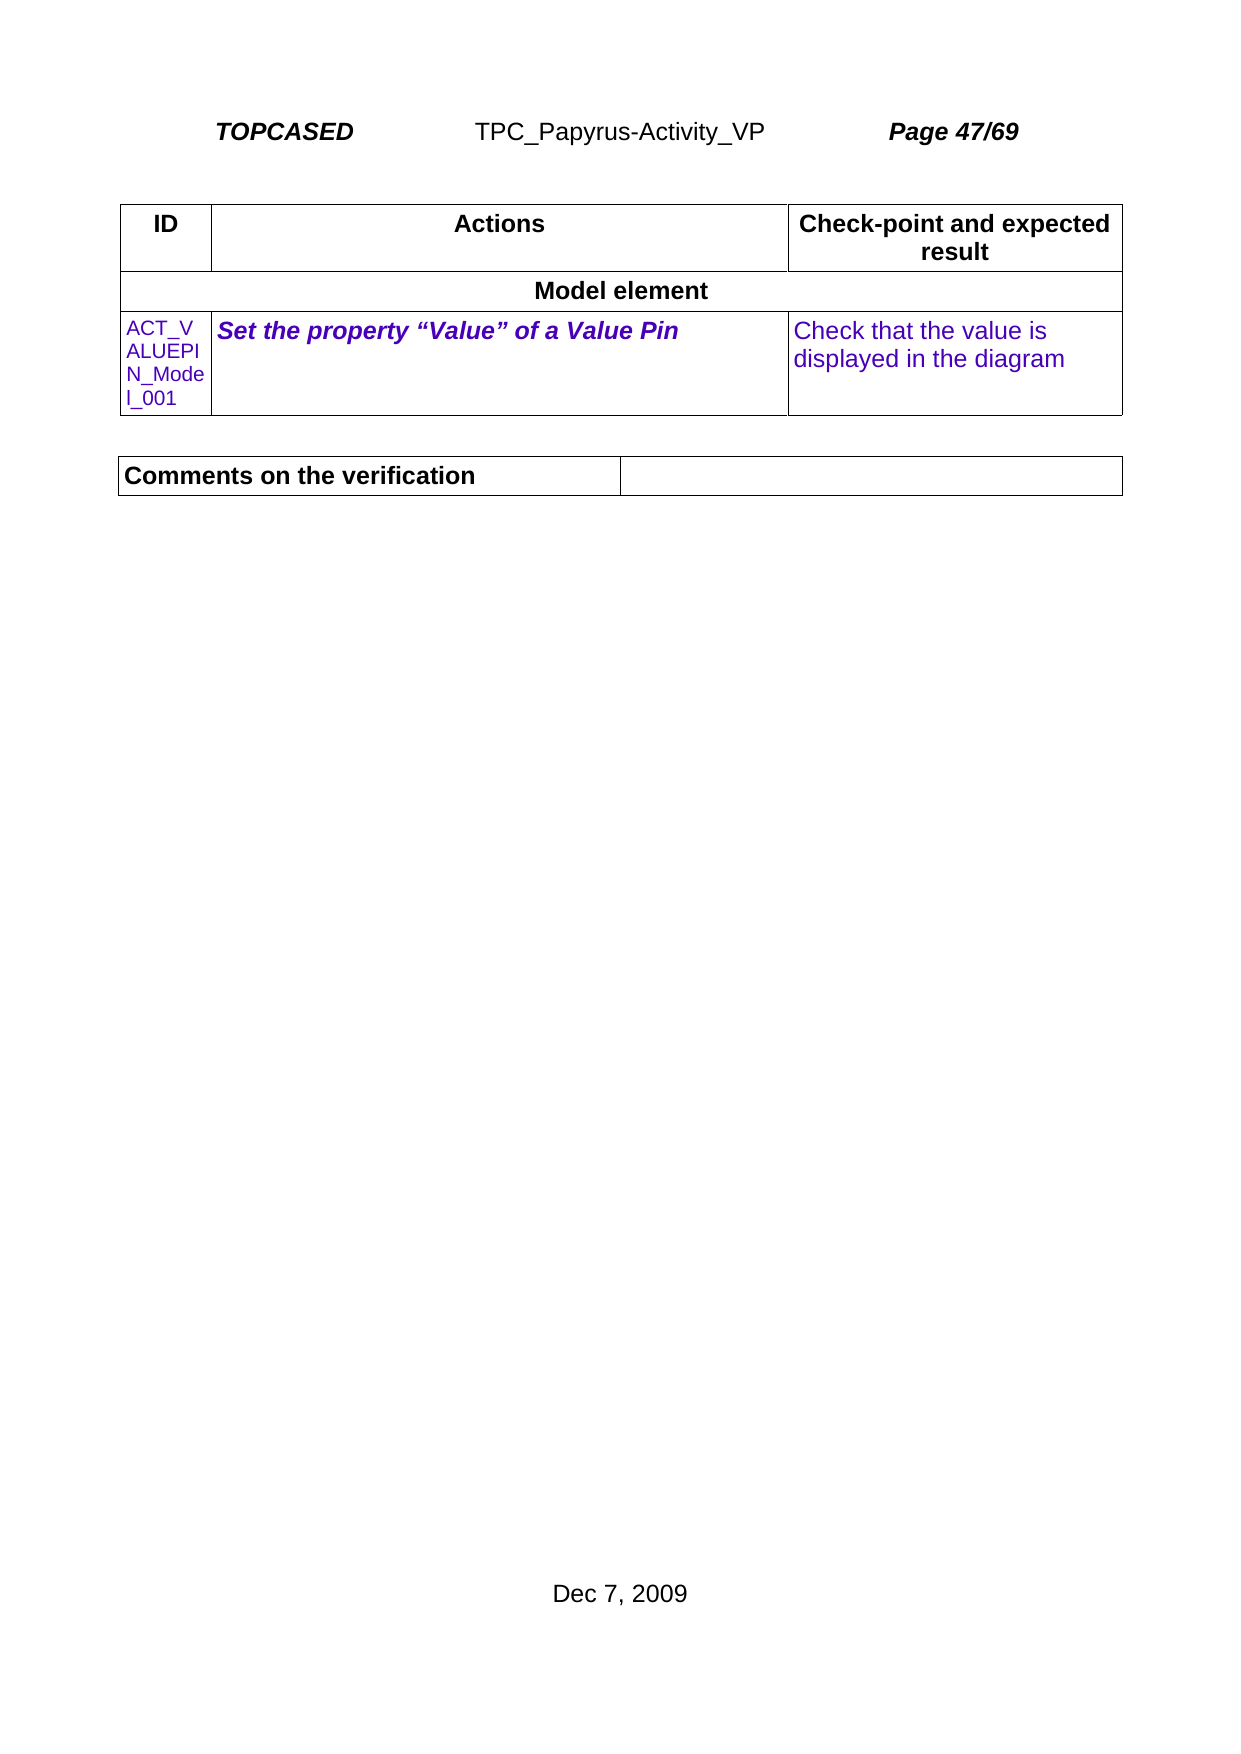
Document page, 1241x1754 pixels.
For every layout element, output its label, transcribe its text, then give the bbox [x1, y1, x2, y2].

table_header ID [121, 205, 211, 271]
table_header Check-point and expected result [789, 205, 1122, 271]
table_header [621, 457, 1122, 495]
table_header Comments on the verification [119, 457, 620, 495]
table_header Actions [212, 205, 787, 271]
table_cell ACT_VALUEPIN_Model_001 [121, 312, 211, 415]
table_cell Model element [121, 272, 1122, 311]
table_cell Check that the value is displayed in the diagram [789, 312, 1122, 415]
table_cell Set the property “Value” of a Value Pin [212, 312, 787, 415]
